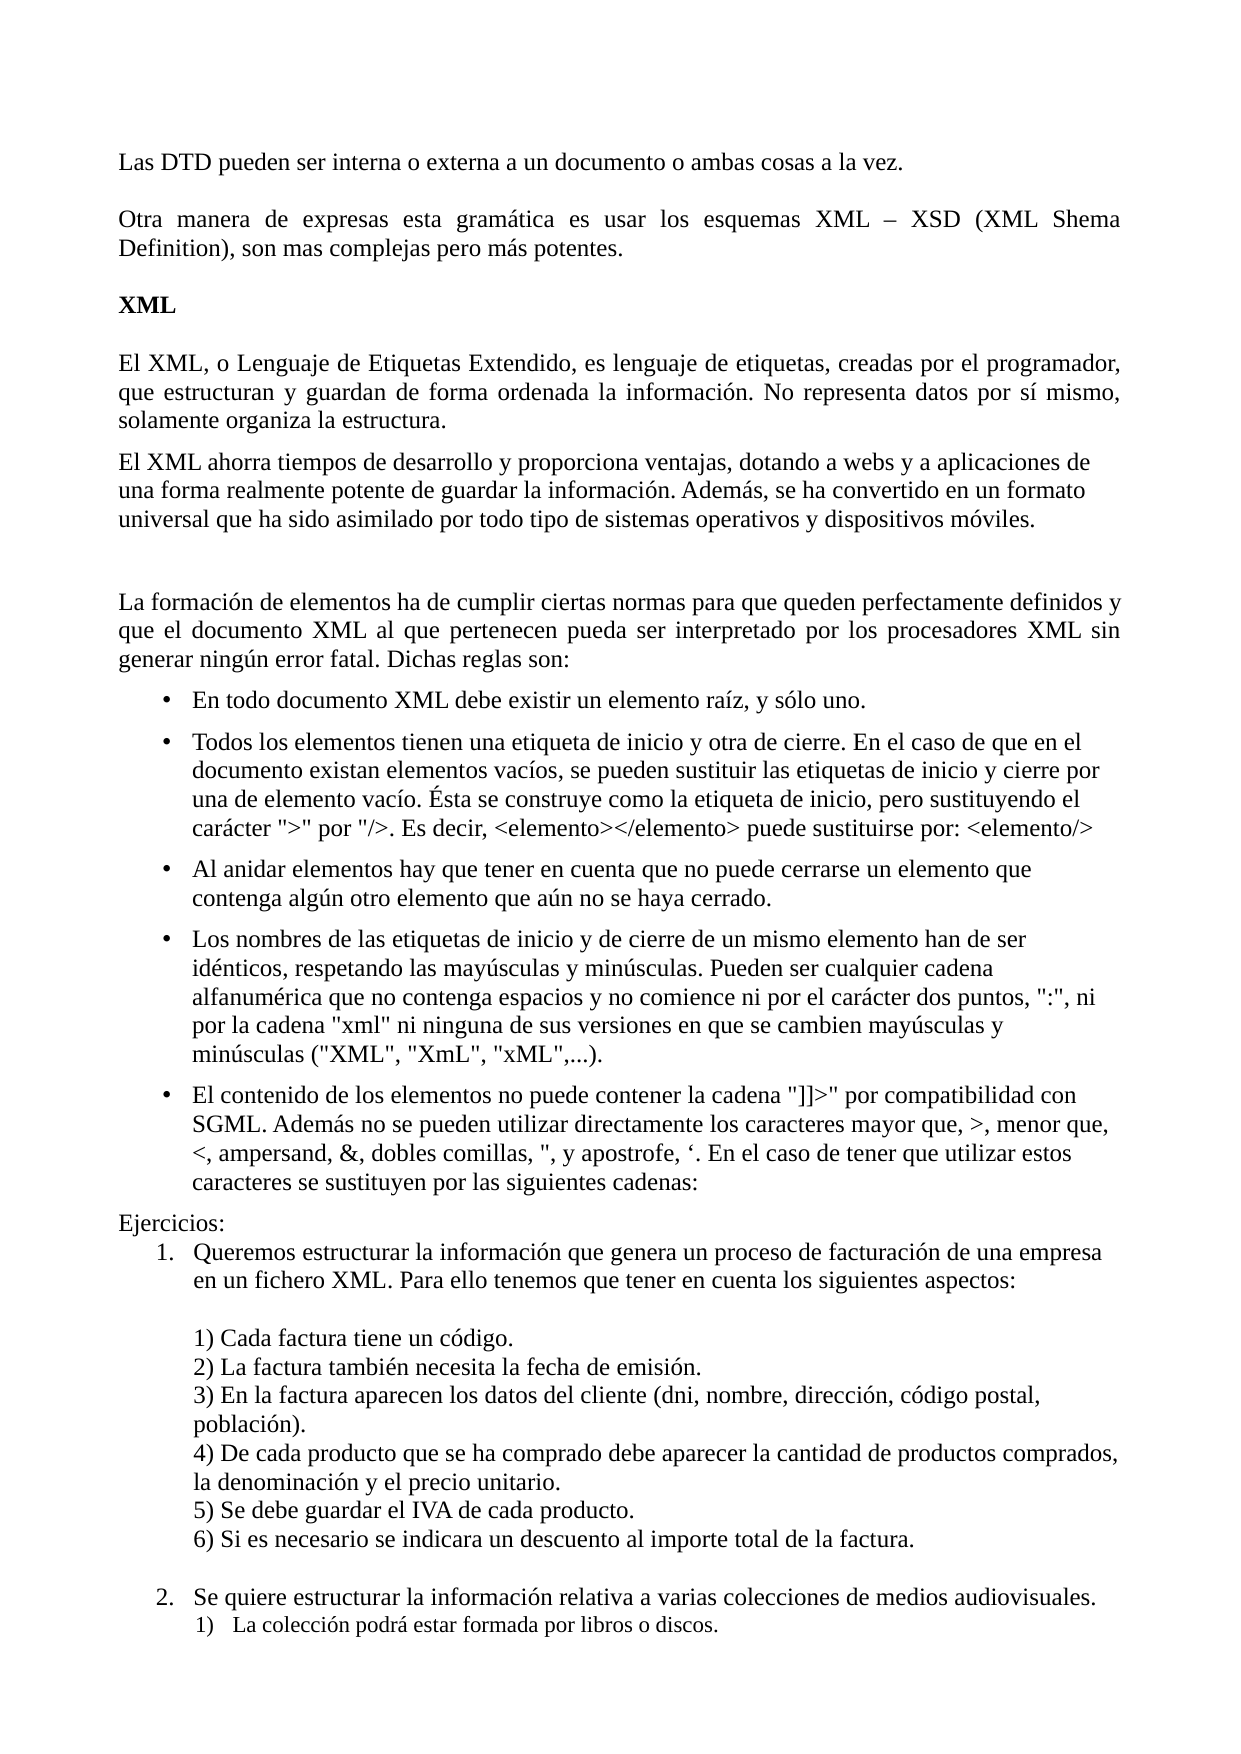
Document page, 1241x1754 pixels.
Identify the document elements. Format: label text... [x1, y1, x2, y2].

text El XML ahorra tiempos de desarrollo y proporciona ventajas, dotando a webs y a aplicaciones de una forma realmente potente de guardar la información. Además, se ha convertido en un formato universal que ha sido asimilado por todo tipo de sistemas operativos y dispositivos móviles. [118, 447, 1122, 533]
text El XML, o Lenguaje de Etiquetas Extendido, es lenguaje de etiquetas, creadas por el programador, que estructuran y guardan de forma ordenada la información. No representa datos por sí mismo, solamente organiza la estructura. [118, 348, 1122, 434]
list Se quiere estructurar la información relativa a varias colecciones de medios audiovisuales. [156, 1582, 1122, 1611]
list La colección podrá estar formada por libros o discos. [195, 1611, 1122, 1637]
text La formación de elementos ha de cumplir ciertas normas para que queden perfectamente definidos y que el documento XML al que pertenecen pueda ser interpretado por los procesadores XML sin generar ningún error fatal. Dichas reglas son: [118, 587, 1122, 673]
text XML [118, 291, 1122, 319]
list Los nombres de las etiquetas de inicio y de cierre de un mismo elemento han de ser idénticos, respetando las mayúsculas y minúsculas. Pueden ser cualquier cadena alfanumérica que no contenga espacios y no comience ni por el carácter dos puntos, ":", ni por la cadena "xml" ni ninguna de sus versiones en que se cambien mayúsculas y minúsculas ("XML", "XmL", "xML",...). [162, 924, 1122, 1068]
list Todos los elementos tienen una etiqueta de inicio y otra de cierre. En el caso de que en el documento existan elementos vacíos, se pueden sustituir las etiquetas de inicio y cierre por una de elemento vacío. Ésta se construye como la etiqueta de inicio, pero sustituyendo el carácter ">" por "/>. Es decir, <elemento></elemento> puede sustituirse por: <elemento/> [162, 727, 1122, 842]
text Otra manera de expresas esta gramática es usar los esquemas XML – XSD (XML Shema Definition), son mas complejas pero más potentes. [118, 204, 1122, 262]
list En todo documento XML debe existir un elemento raíz, y sólo uno. [162, 686, 1122, 714]
list El contenido de los elementos no puede contener la cadena "]]>" por compatibilidad con SGML. Además no se pueden utilizar directamente los caracteres mayor que, >, menor que, <, ampersand, &, dobles comillas, ", y apostrofe, ‘. En el caso de tener que utilizar estos caracteres se sustituyen por las siguientes cadenas: [162, 1081, 1122, 1196]
list Queremos estructurar la información que genera un proceso de facturación de una empresa en un fichero XML. Para ello tenemos que tener en cuenta los siguientes aspectos: 1) Cada factura tiene un código. 2) La factura también necesita la fecha de emisión. 3) En la factura aparecen los datos del cliente (dni, nombre, dirección, código postal, población). 4) De cada producto que se ha comprado debe aparecer la cantidad de productos comprados, la denominación y el precio unitario. 5) Se debe guardar el IVA de cada producto. 6) Si es necesario se indicara un descuento al importe total de la factura. [156, 1237, 1122, 1553]
text Las DTD pueden ser interna o externa a un documento o ambas cosas a la vez. [118, 147, 1122, 176]
list Al anidar elementos hay que tener en cuenta que no puede cerrarse un elemento que contenga algún otro elemento que aún no se haya cerrado. [162, 854, 1122, 912]
text Ejercicios: [118, 1208, 1122, 1237]
